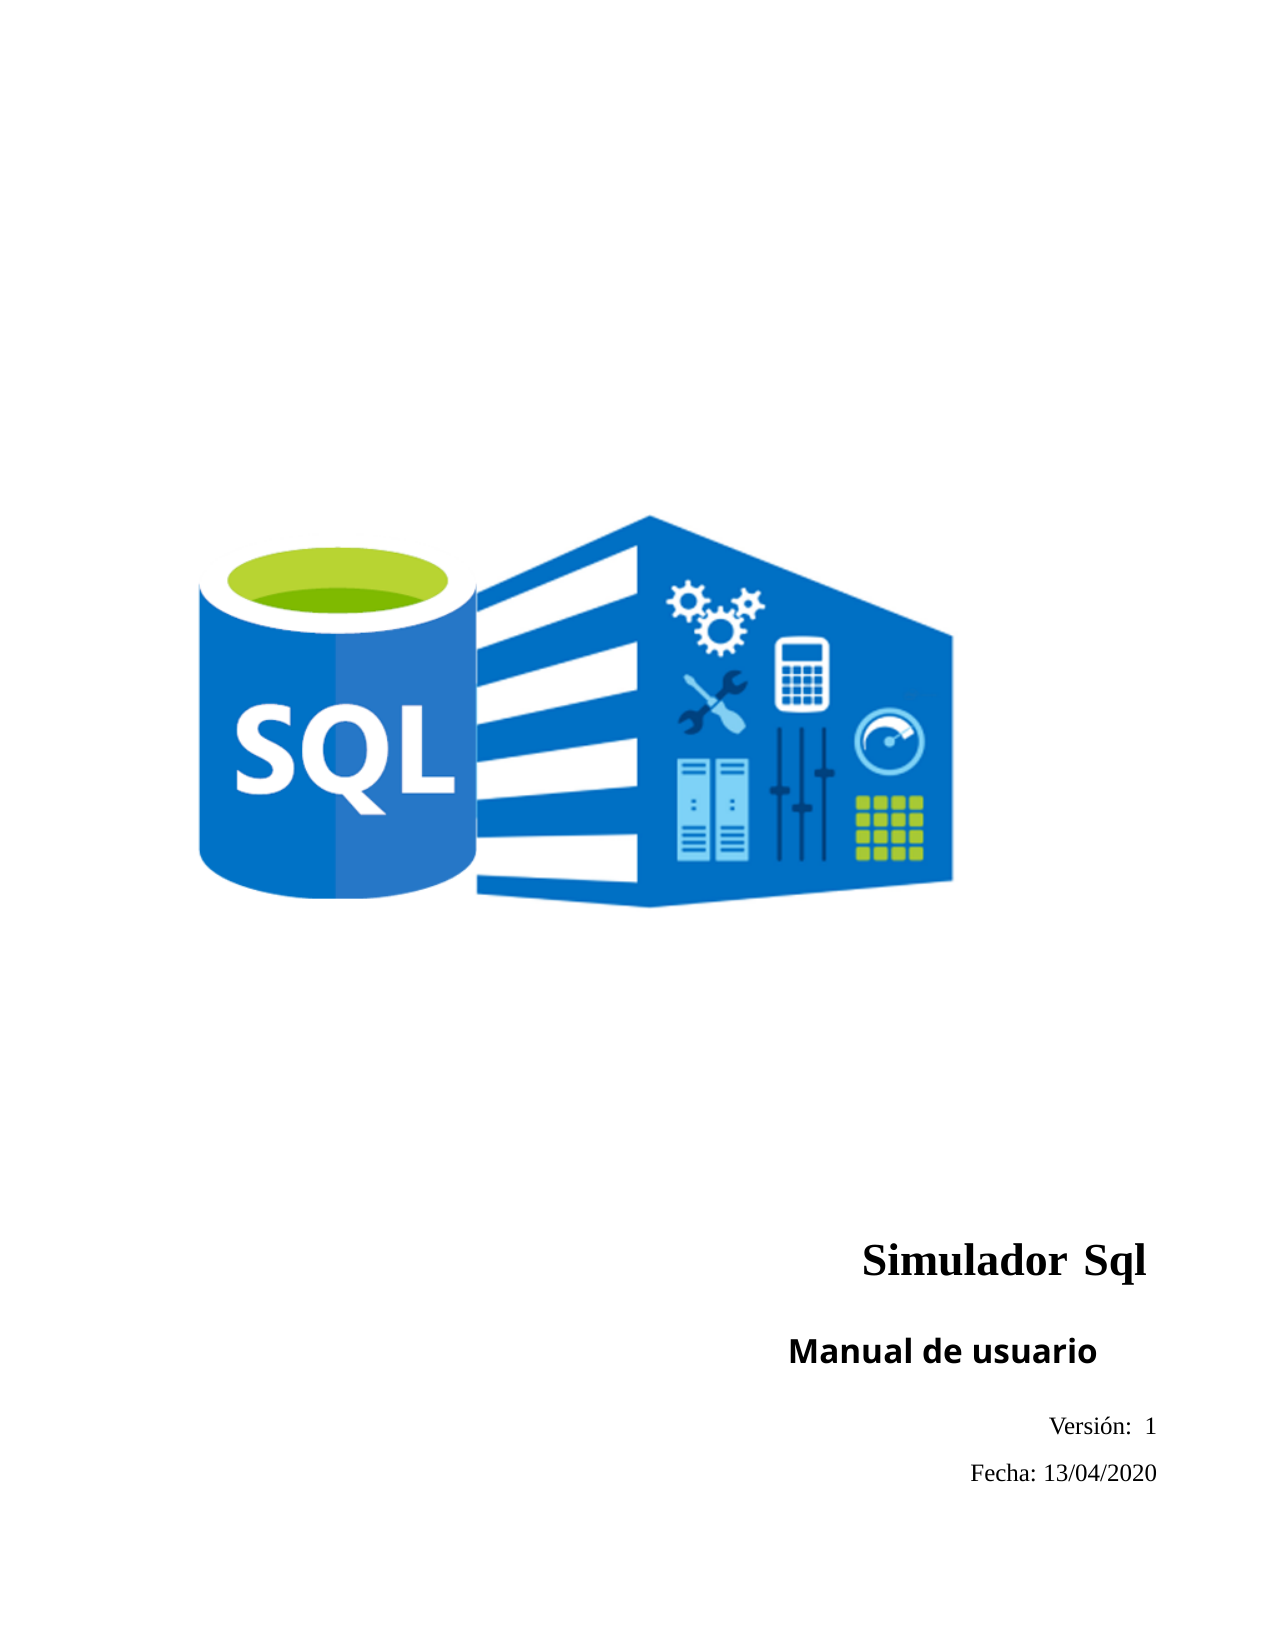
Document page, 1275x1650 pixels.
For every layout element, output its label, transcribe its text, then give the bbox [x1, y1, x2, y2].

text Versión: 1 [118, 1411, 1157, 1440]
text Fecha: 13/04/2020 [118, 1458, 1157, 1487]
text Simulador Sql [118, 1233, 1157, 1286]
text Manual de usuario [118, 1314, 1157, 1411]
picture [170, 463, 1105, 975]
